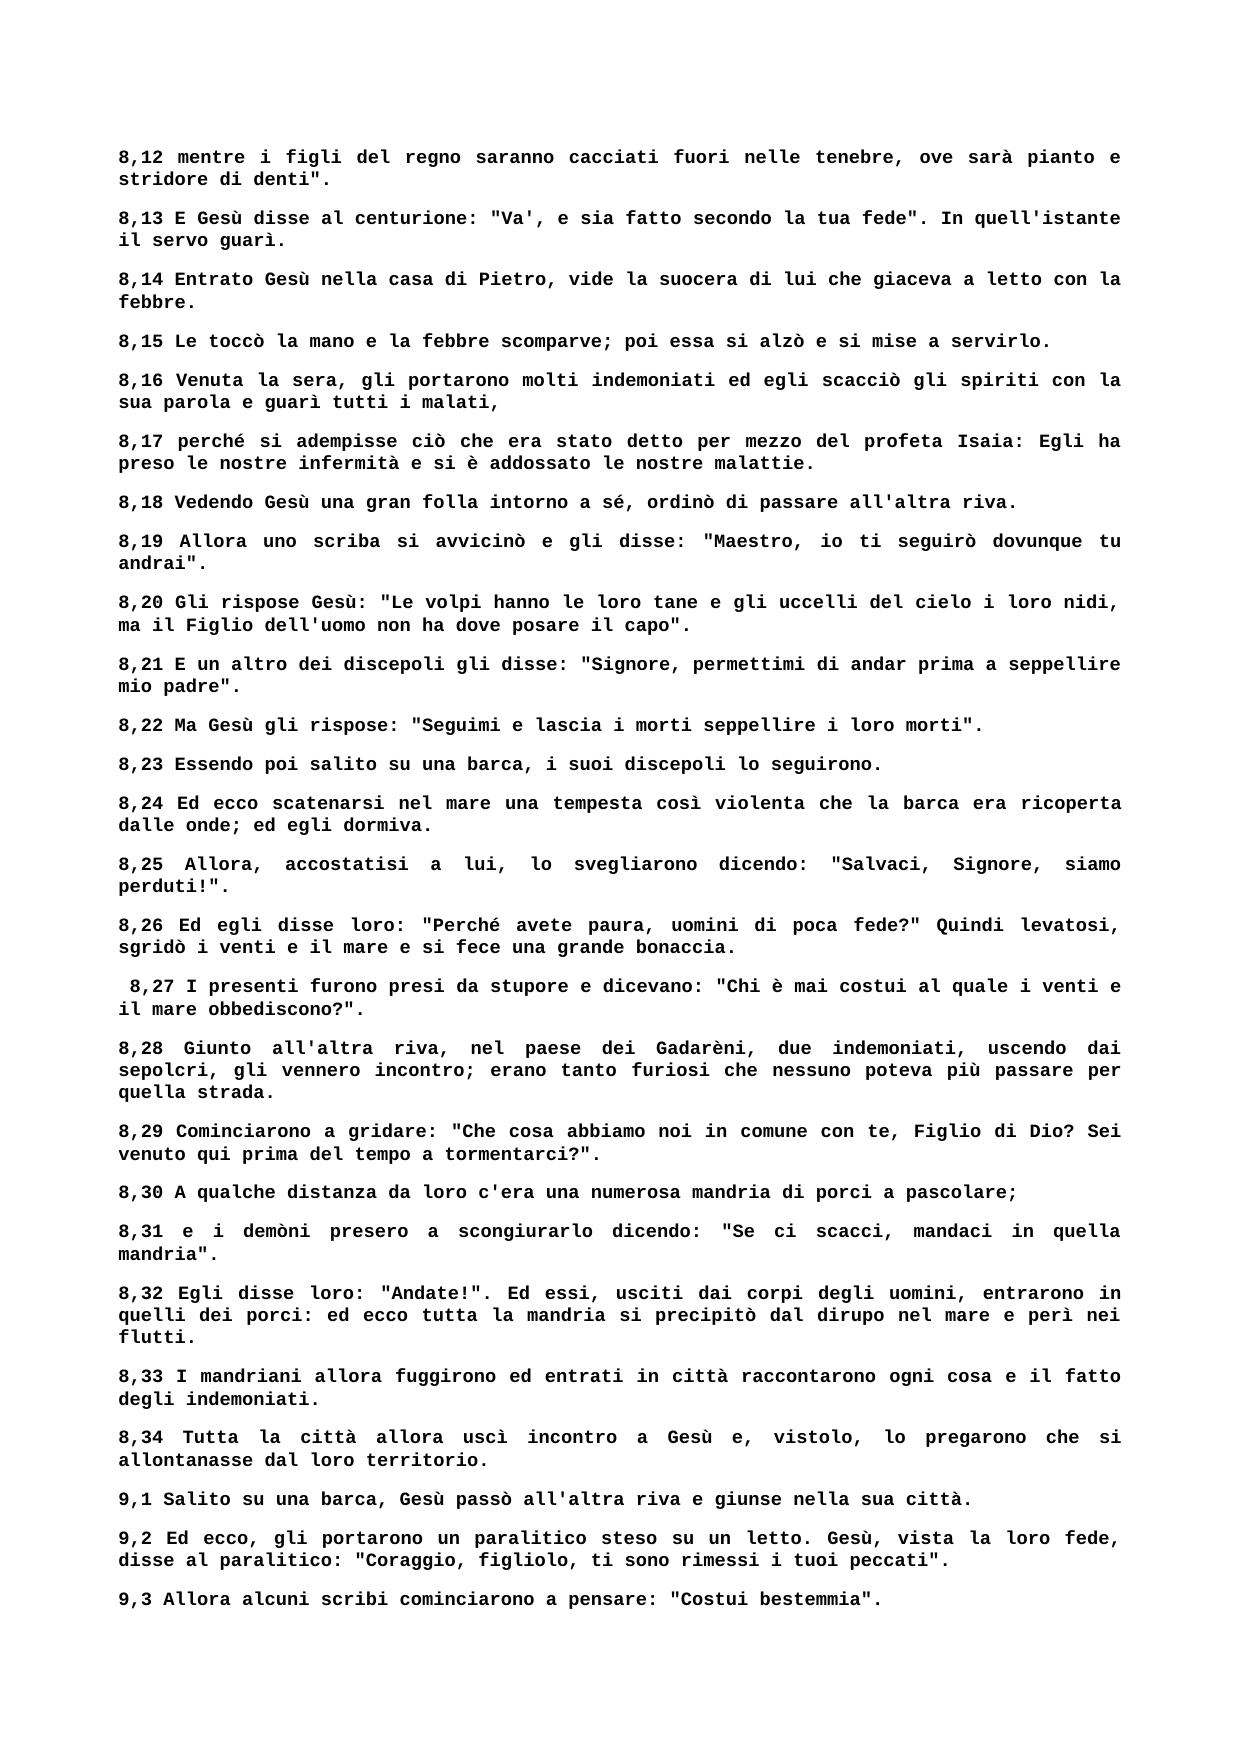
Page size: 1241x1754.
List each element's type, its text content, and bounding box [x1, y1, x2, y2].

text 8,34 Tutta la città allora uscì incontro a Gesù e, vistolo, lo pregarono che si allontanasse dal loro territorio. [118, 1428, 1122, 1472]
text 8,26 Ed egli disse loro: "Perché avete paura, uomini di poca fede?" Quindi levatosi, sgridò i venti e il mare e si fece una grande bonaccia. [118, 916, 1122, 959]
text 9,3 Allora alcuni scribi cominciarono a pensare: "Costui bestemmia". [118, 1590, 1122, 1611]
text 8,16 Venuta la sera, gli portarono molti indemoniati ed egli scacciò gli spiriti con la sua parola e guarì tutti i malati, [118, 370, 1122, 414]
text 8,20 Gli rispose Gesù: "Le volpi hanno le loro tane e gli uccelli del cielo i loro nidi, ma il Figlio dell'uomo non ha dove posare il capo". [118, 593, 1122, 637]
text 8,25 Allora, accostatisi a lui, lo svegliarono dicendo: "Salvaci, Signore, siamo perduti!". [118, 855, 1122, 898]
text 8,22 Ma Gesù gli rispose: "Seguimi e lascia i morti seppellire i loro morti". [118, 716, 1122, 737]
text 8,13 E Gesù disse al centurione: "Va', e sia fatto secondo la tua fede". In quell'istante il servo guarì. [118, 209, 1122, 252]
text 8,27 I presenti furono presi da stupore e dicevano: "Chi è mai costui al quale i venti e il mare obbediscono?". [118, 977, 1122, 1021]
text 8,32 Egli disse loro: "Andate!". Ed essi, usciti dai corpi degli uomini, entrarono in quelli dei porci: ed ecco tutta la mandria si precipitò dal dirupo nel mare e perì nei flutti. [118, 1283, 1122, 1349]
text 9,1 Salito su una barca, Gesù passò all'altra riva e giunse nella sua città. [118, 1489, 1122, 1511]
text 8,29 Cominciarono a gridare: "Che cosa abbiamo noi in comune con te, Figlio di Dio? Sei venuto qui prima del tempo a tormentarci?". [118, 1122, 1122, 1166]
text 8,21 E un altro dei discepoli gli disse: "Signore, permettimi di andar prima a seppellire mio padre". [118, 654, 1122, 698]
text 8,19 Allora uno scriba si avvicinò e gli disse: "Maestro, io ti seguirò dovunque tu andrai". [118, 532, 1122, 575]
text 9,2 Ed ecco, gli portarono un paralitico steso su un letto. Gesù, vista la loro fede, disse al paralitico: "Coraggio, figliolo, ti sono rimessi i tuoi peccati". [118, 1528, 1122, 1572]
text 8,31 e i demòni presero a scongiurarlo dicendo: "Se ci scacci, mandaci in quella mandria". [118, 1222, 1122, 1266]
text 8,18 Vedendo Gesù una gran folla intorno a sé, ordinò di passare all'altra riva. [118, 493, 1122, 514]
text 8,23 Essendo poi salito su una barca, i suoi discepoli lo seguirono. [118, 754, 1122, 776]
text 8,12 mentre i figli del regno saranno cacciati fuori nelle tenebre, ove sarà pianto e stridore di denti". [118, 148, 1122, 191]
text 8,15 Le toccò la mano e la febbre scomparve; poi essa si alzò e si mise a servirlo. [118, 331, 1122, 353]
text 8,24 Ed ecco scatenarsi nel mare una tempesta così violenta che la barca era ricoperta dalle onde; ed egli dormiva. [118, 793, 1122, 837]
text 8,28 Giunto all'altra riva, nel paese dei Gadarèni, due indemoniati, uscendo dai sepolcri, gli vennero incontro; erano tanto furiosi che nessuno poteva più passare per quella strada. [118, 1038, 1122, 1104]
text 8,33 I mandriani allora fuggirono ed entrati in città raccontarono ogni cosa e il fatto degli indemoniati. [118, 1367, 1122, 1411]
text 8,30 A qualche distanza da loro c'era una numerosa mandria di porci a pascolare; [118, 1183, 1122, 1204]
text 8,17 perché si adempisse ciò che era stato detto per mezzo del profeta Isaia: Egli ha preso le nostre infermità e si è addossato le nostre malattie. [118, 432, 1122, 475]
text 8,14 Entrato Gesù nella casa di Pietro, vide la suocera di lui che giaceva a letto con la febbre. [118, 270, 1122, 314]
